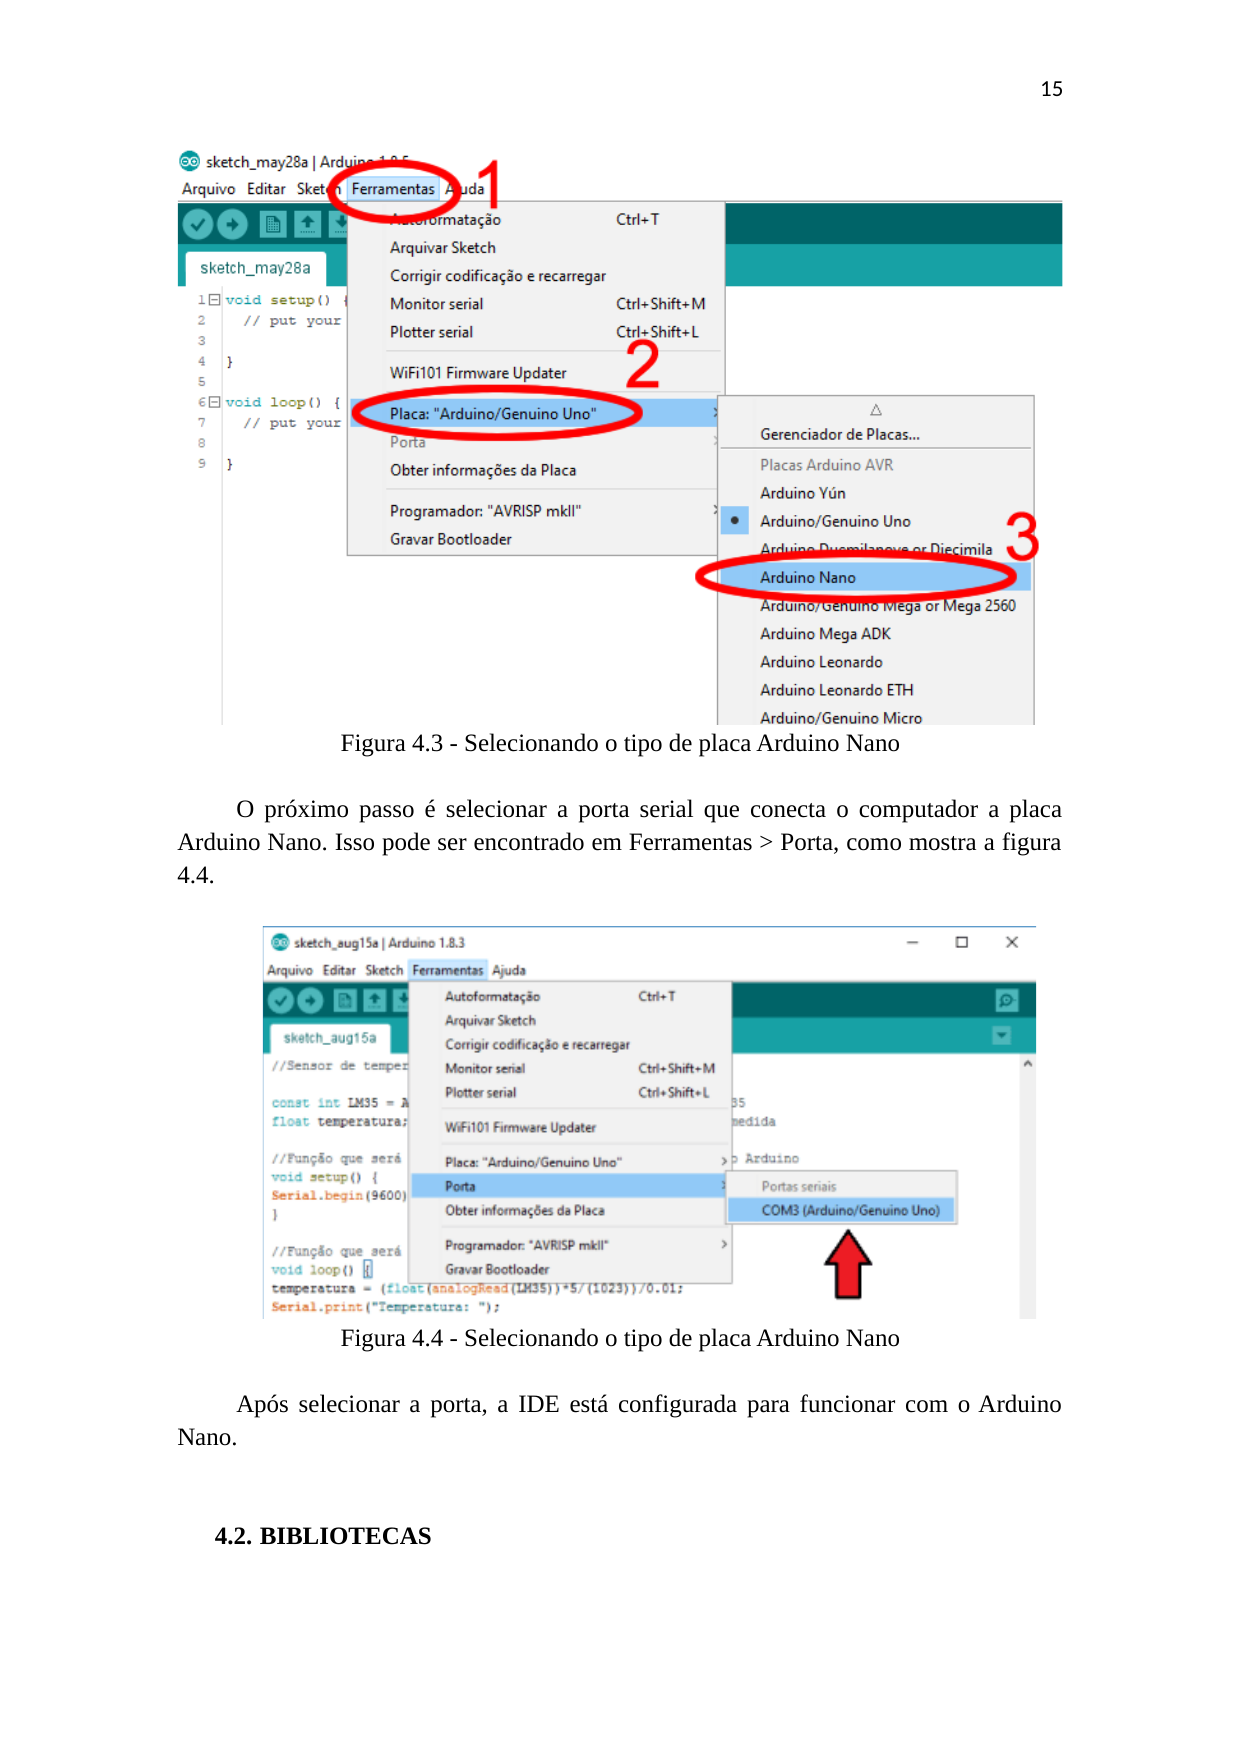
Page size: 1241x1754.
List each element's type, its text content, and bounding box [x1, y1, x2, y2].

text O próximo passo é selecionar a porta serial que conecta o computador a placa Arduino Nano. Isso pode ser encontrado em Ferramentas > Porta, como mostra a figura 4.4. [177, 794, 1063, 889]
subtitle BIBLIOTECAS [214, 1521, 1063, 1550]
picture [177, 147, 1063, 725]
picture [262, 926, 1037, 1319]
text Figura 4.3 - Selecionando o tipo de placa Arduino Nano [177, 725, 1063, 757]
text Figura 4.4 - Selecionando o tipo de placa Arduino Nano [177, 1323, 1063, 1352]
text Após selecionar a porta, a IDE está configurada para funcionar com o Arduino Nano. [177, 1389, 1063, 1451]
